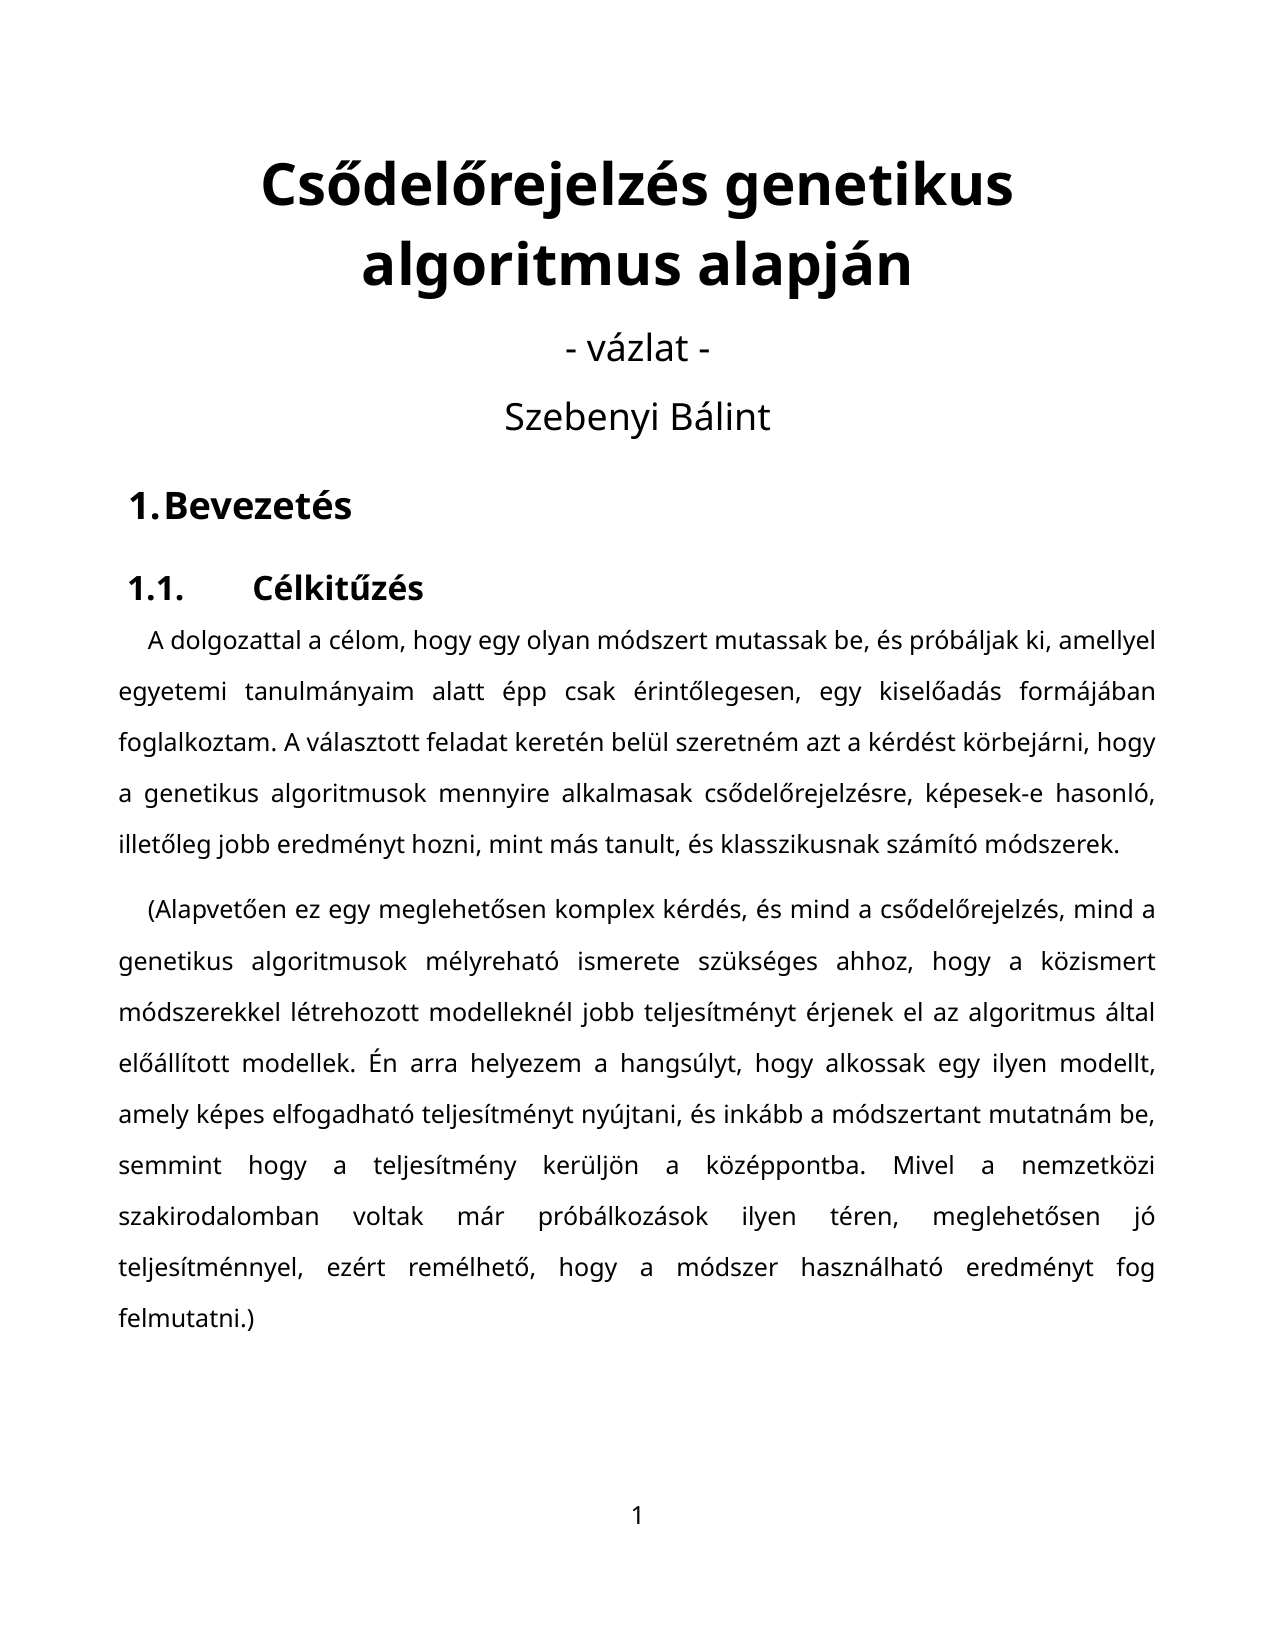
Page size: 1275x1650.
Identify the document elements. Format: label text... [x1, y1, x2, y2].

text (Alapvetően ez egy meglehetősen komplex kérdés, és mind a csődelőrejelzés, mind a genetikus algoritmusok mélyreható ismerete szükséges ahhoz, hogy a közismert módszerekkel létrehozott modelleknél jobb teljesítményt érjenek el az algoritmus által előállított modellek. Én arra helyezem a hangsúlyt, hogy alkossak egy ilyen modellt, amely képes elfogadható teljesítményt nyújtani, és inkább a módszertant mutatnám be, semmint hogy a teljesítmény kerüljön a középpontba. Mivel a nemzetközi szakirodalomban voltak már próbálkozások ilyen téren, meglehetősen jó teljesítménnyel, ezért remélhető, hogy a módszer használható eredményt fog felmutatni.) [118, 892, 1157, 1334]
subtitle - vázlat - [118, 321, 1157, 372]
subtitle Szebenyi Bálint [118, 391, 1157, 442]
subtitle Célkitűzés [118, 564, 1157, 610]
subtitle Bevezetés [118, 479, 1157, 531]
text A dolgozattal a célom, hogy egy olyan módszert mutassak be, és próbáljak ki, amellyel egyetemi tanulmányaim alatt épp csak érintőlegesen, egy kiselőadás formájában foglalkoztam. A választott feladat keretén belül szeretném azt a kérdést körbejárni, hogy a genetikus algoritmusok mennyire alkalmasak csődelőrejelzésre, képesek-e hasonló, illetőleg jobb eredményt hozni, mint más tanult, és klasszikusnak számító módszerek. [118, 622, 1157, 861]
title Csődelőrejelzés genetikus algoritmus alapján [118, 143, 1157, 302]
